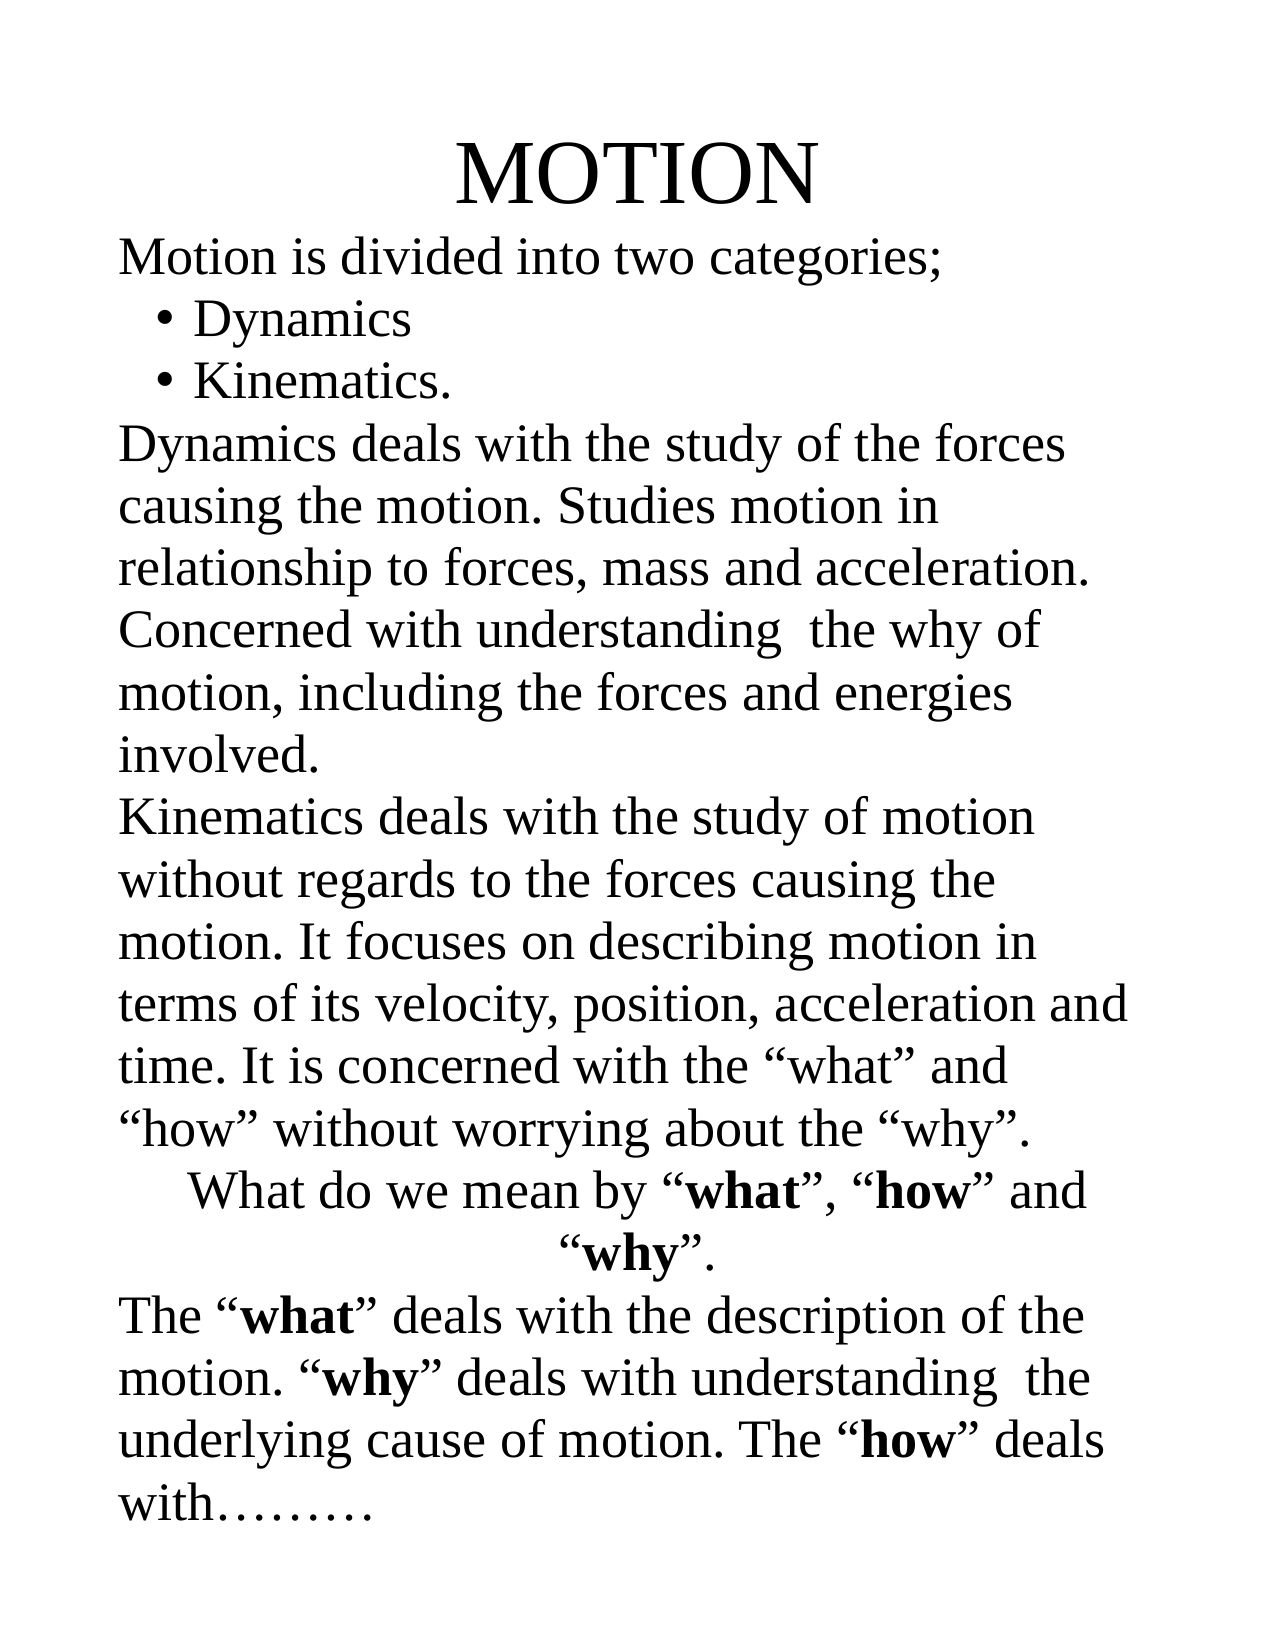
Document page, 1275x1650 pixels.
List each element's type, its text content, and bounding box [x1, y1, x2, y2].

text What do we mean by “what”, “how” and “why”. [118, 1158, 1157, 1282]
list Kinematics. [156, 348, 1157, 410]
text MOTION [118, 118, 1157, 223]
text The “what” deals with the description of the motion. “why” deals with understanding the underlying cause of motion. The “how” deals with……… [118, 1282, 1157, 1532]
list Dynamics [156, 286, 1157, 348]
text Dynamics deals with the study of the forces causing the motion. Studies motion in relationship to forces, mass and acceleration. Concerned with understanding the why of motion, including the forces and energies involved. [118, 410, 1157, 784]
text Motion is divided into two categories; [118, 223, 1157, 286]
text Kinematics deals with the study of motion without regards to the forces causing the motion. It focuses on describing motion in terms of its velocity, position, acceleration and time. It is concerned with the “what” and “how” without worrying about the “why”. [118, 784, 1157, 1158]
